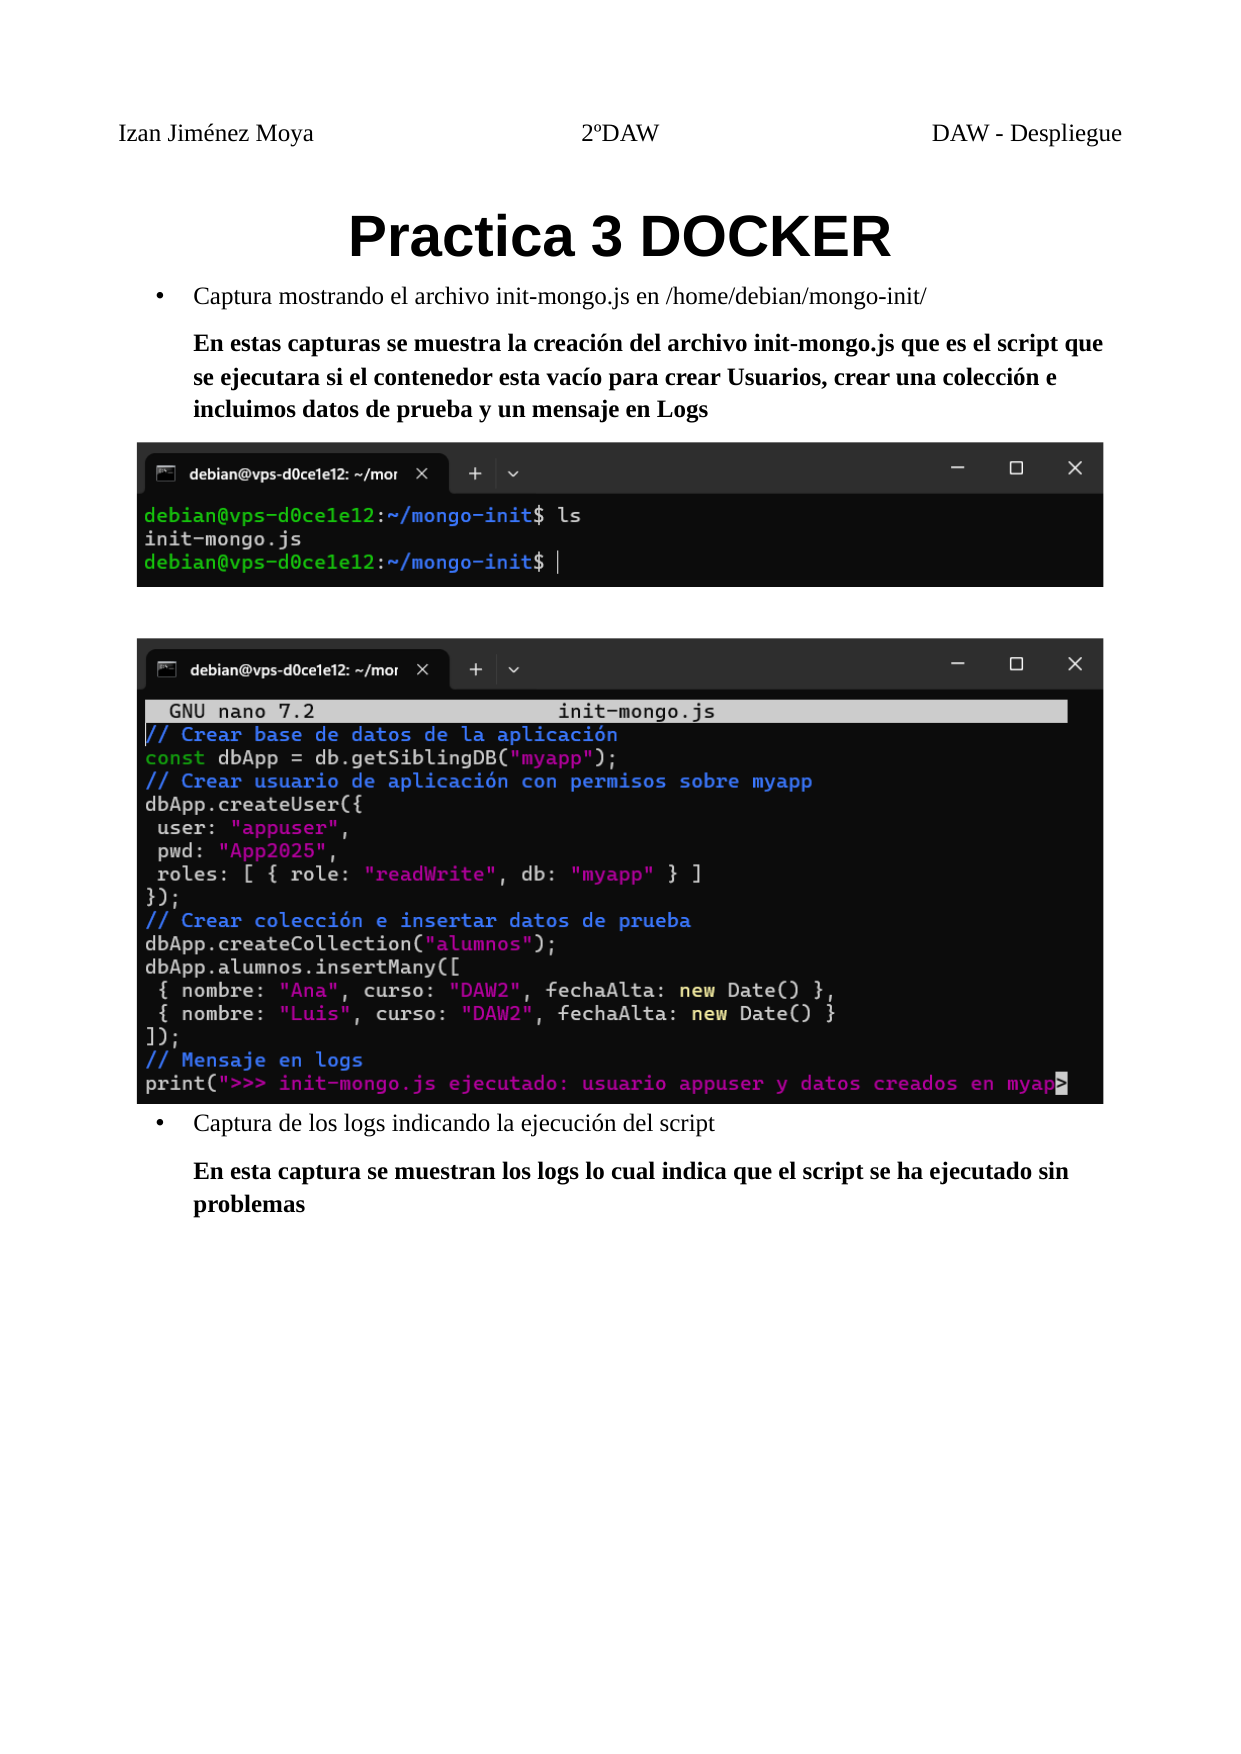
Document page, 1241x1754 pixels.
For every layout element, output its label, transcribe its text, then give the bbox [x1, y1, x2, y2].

list Captura de los logs indicando la ejecución del script [156, 749, 1122, 1137]
list En estas capturas se muestra la creación del archivo init-mongo.js que es el script que se ejecutara si el contenedor esta vacío para crear Usuarios, crear una colección e incluimos datos de prueba y un mensaje en Logs [156, 328, 1122, 423]
picture [136, 442, 1104, 587]
list Captura mostrando el archivo init-mongo.js en /home/debian/mongo-init/ [156, 281, 1122, 310]
title Practica 3 DOCKER [118, 201, 1122, 268]
picture [136, 638, 1104, 1104]
list En esta captura se muestran los logs lo cual indica que el script se ha ejecutado sin problemas [156, 1156, 1122, 1218]
